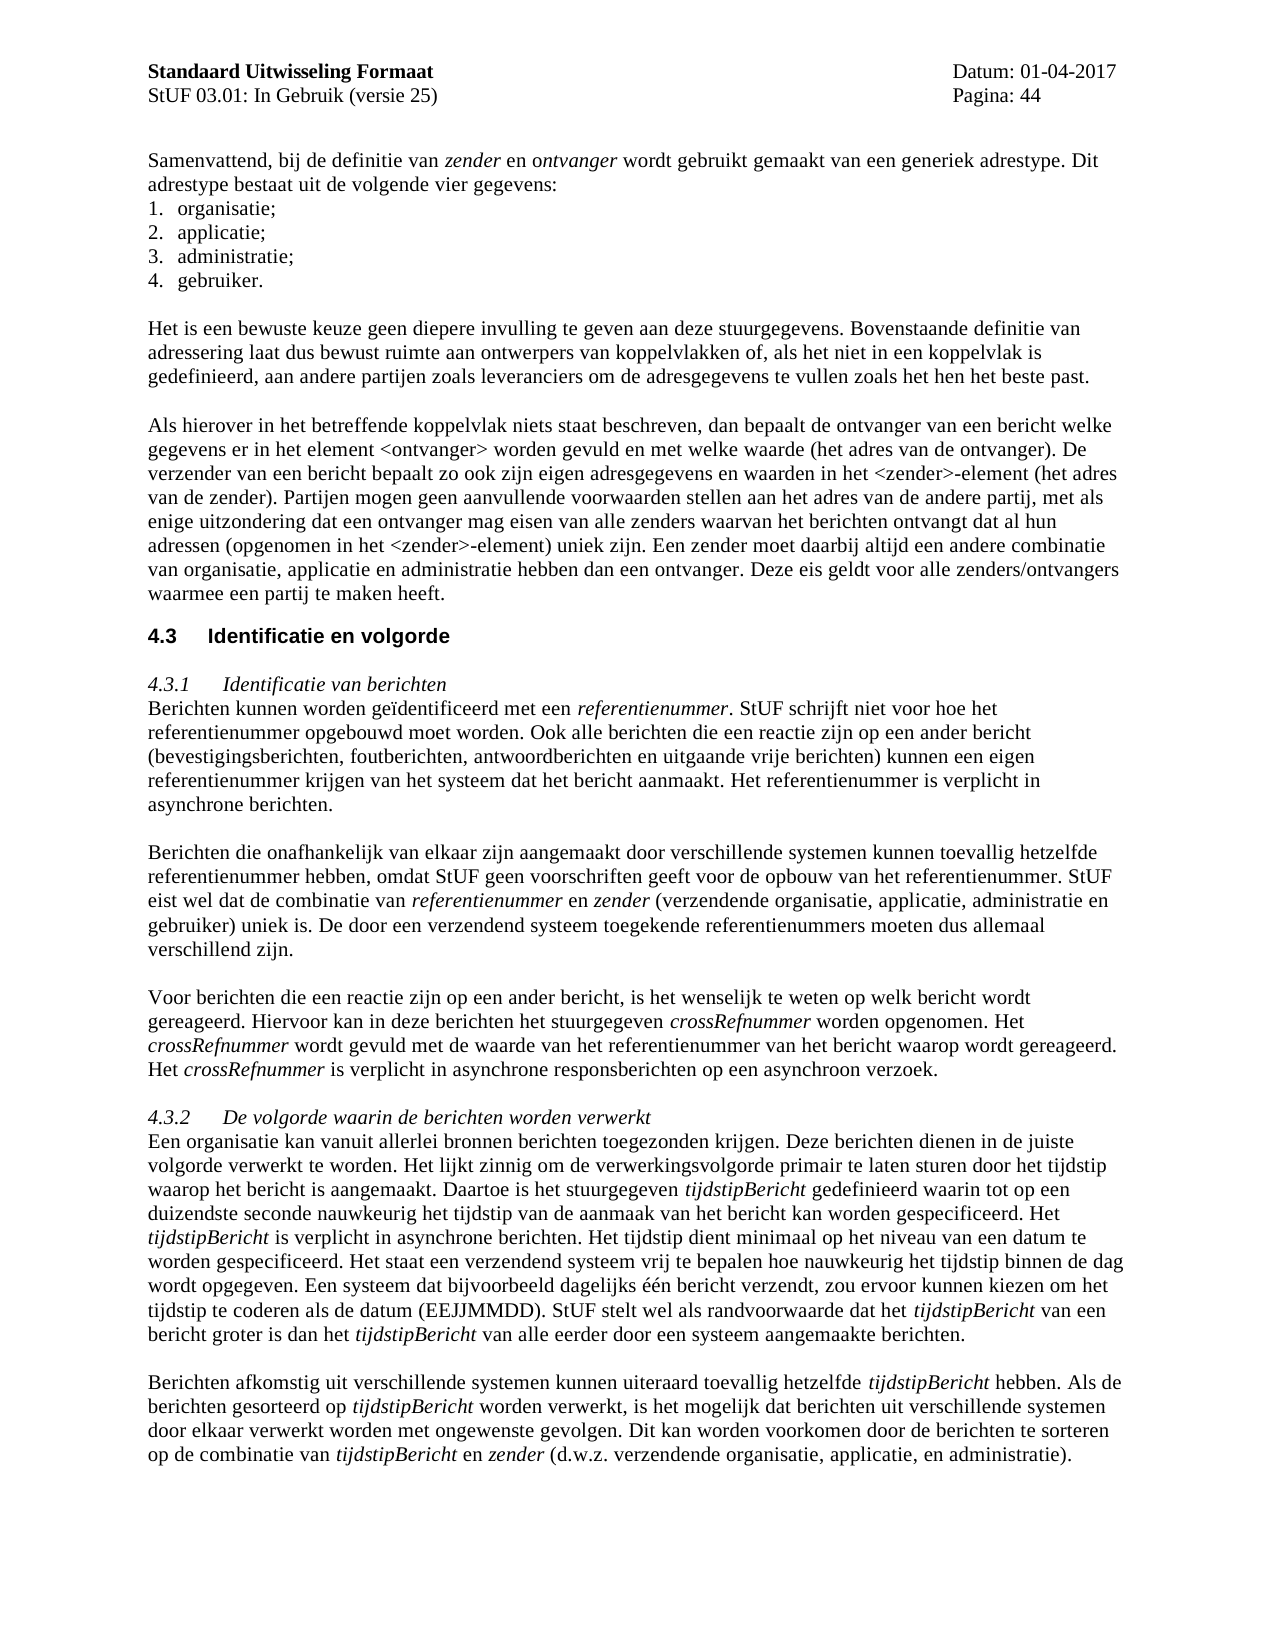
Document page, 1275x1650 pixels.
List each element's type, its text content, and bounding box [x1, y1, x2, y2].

list administratie; [148, 244, 1127, 268]
text Het is een bewuste keuze geen diepere invulling te geven aan deze stuurgegevens. Bovenstaande definitie van adressering laat dus bewust ruimte aan ontwerpers van koppelvlakken of, als het niet in een koppelvlak is gedefinieerd, aan andere partijen zoals leveranciers om de adresgegevens te vullen zoals het hen het beste past. Als hierover in het betreffende koppelvlak niets staat beschreven, dan bepaalt de ontvanger van een bericht welke gegevens er in het element <ontvanger> worden gevuld en met welke waarde (het adres van de ontvanger). De verzender van een bericht bepaalt zo ook zijn eigen adresgegevens en waarden in het <zender>-element (het adres van de zender). Partijen mogen geen aanvullende voorwaarden stellen aan het adres van de andere partij, met als enige uitzondering dat een ontvanger mag eisen van alle zenders waarvan het berichten ontvangt dat al hun adressen (opgenomen in het <zender>-element) uniek zijn. Een zender moet daarbij altijd een andere combinatie van organisatie, applicatie en administratie hebben dan een ontvanger. Deze eis geldt voor alle zenders/ontvangers waarmee een partij te maken heeft. [148, 316, 1127, 605]
text Samenvattend, bij de definitie van zender en ontvanger wordt gebruikt gemaakt van een generiek adrestype. Dit adrestype bestaat uit de volgende vier gegevens: [148, 148, 1127, 196]
subtitle Identificatie van berichten [148, 672, 1127, 696]
text Berichten afkomstig uit verschillende systemen kunnen uiteraard toevallig hetzelfde tijdstipBericht hebben. Als de berichten gesorteerd op tijdstipBericht worden verwerkt, is het mogelijk dat berichten uit verschillende systemen door elkaar verwerkt worden met ongewenste gevolgen. Dit kan worden voorkomen door de berichten te sorteren op de combinatie van tijdstipBericht en zender (d.w.z. verzendende organisatie, applicatie, en administratie). [148, 1369, 1127, 1466]
list applicatie; [148, 220, 1127, 244]
text Een organisatie kan vanuit allerlei bronnen berichten toegezonden krijgen. Deze berichten dienen in de juiste volgor­de verwerkt te worden. Het lijkt zinnig om de verwerkingsvolgorde primair te laten sturen door het tijdstip waarop het bericht is aangemaakt. Daartoe is het stuurgegeven tijdstipBericht gedefinieerd waarin tot op een duizendste se­conde nauwkeurig het tijdstip van de aanmaak van het bericht kan worden gespecificeerd. Het tijdstipBericht is verplicht in asynchrone berichten. Het tijdstip dient minimaal op het niveau van een datum te worden gespecificeerd. Het staat een verzendend systeem vrij te bepalen hoe nauwkeurig het tijdstip binnen de dag wordt opgegeven. Een systeem dat bijvoorbeeld dagelijks één bericht verzendt, zou ervoor kunnen kiezen om het tijdstip te coderen als de datum (EEJJMMDD). StUF stelt wel als randvoorwaarde dat het tijdstipBericht van een bericht groter is dan het tijdstipBericht van alle eerder door een systeem aangemaakte berichten. [148, 1129, 1127, 1346]
text Berichten kunnen worden geïdentificeerd met een referentienummer. StUF schrijft niet voor hoe het referentienummer opgebouwd moet worden. Ook alle berichten die een reactie zijn op een ander bericht (bevestigingsberichten, foutberichten, antwoordberichten en uitgaande vrije berichten) kunnen een eigen referentienummer krijgen van het systeem dat het bericht aanmaakt. Het referentienummer is verplicht in asynchrone berichten. [148, 696, 1127, 816]
list organisatie; [148, 196, 1127, 220]
subtitle De volgorde waarin de berichten worden verwerkt [148, 1105, 1127, 1129]
subtitle Identificatie en volgorde [148, 624, 1127, 648]
text Voor berichten die een reactie zijn op een ander bericht, is het wenselijk te weten op welk bericht wordt gereageerd. Hiervoor kan in deze berichten het stuurgegeven crossRefnummer worden opgenomen. Het crossRefnummer wordt gevuld met de waarde van het referentienummer van het bericht waarop wordt gereageerd. Het crossRefnummer is verplicht in asynchrone responsberichten op een asynchroon verzoek. [148, 984, 1127, 1081]
list gebruiker. [148, 268, 1127, 292]
text Berichten die onafhankelijk van elkaar zijn aangemaakt door verschillende systemen kunnen toevallig hetzelfde referentienummer hebben, omdat StUF geen voorschriften geeft voor de opbouw van het referentienummer. StUF eist wel dat de combinatie van referentienummer en zender (verzendende organisatie, applicatie, administratie en gebruiker) uniek is. De door een verzendend systeem toegekende referentienummers moeten dus allemaal verschillend zijn. [148, 840, 1127, 961]
